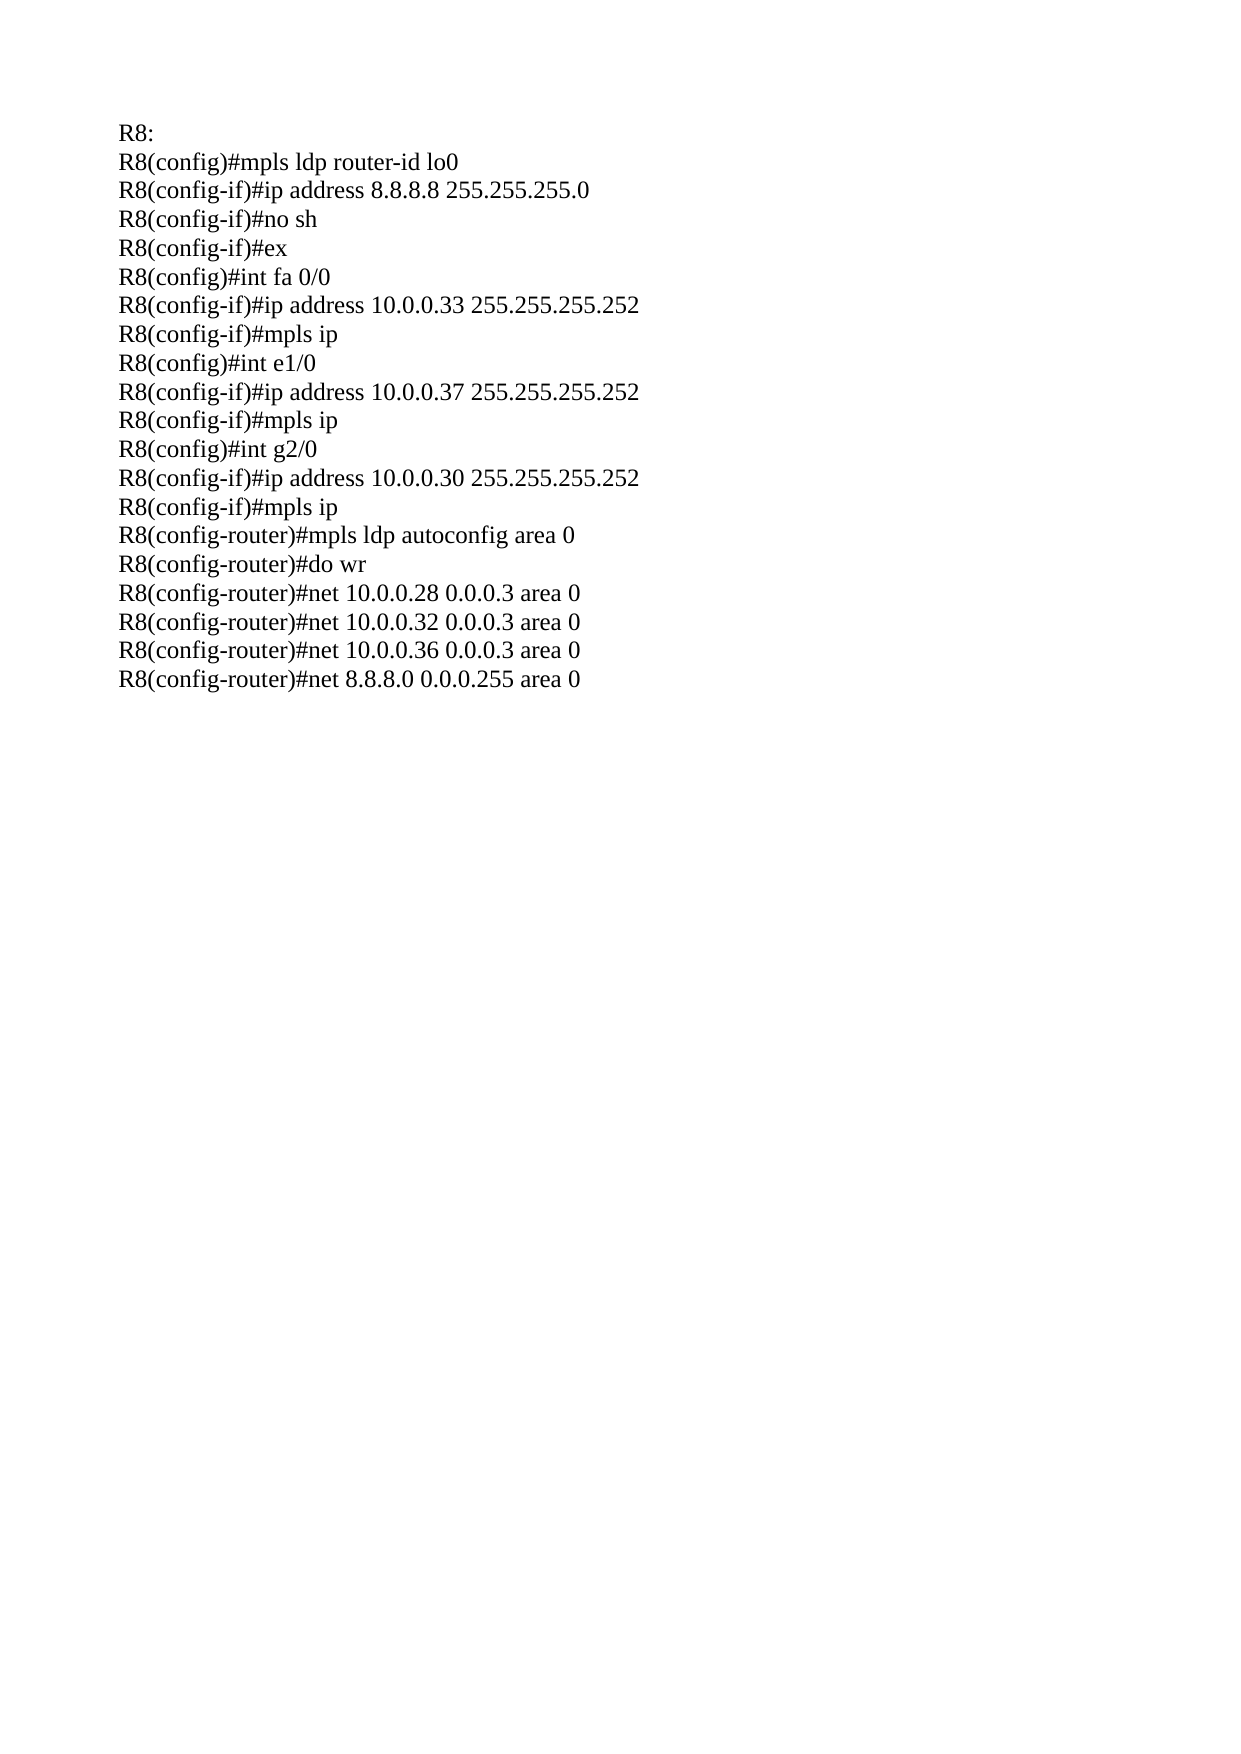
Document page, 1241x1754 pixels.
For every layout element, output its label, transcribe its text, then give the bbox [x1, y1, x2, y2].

text R8: [118, 118, 1122, 147]
text R8(config)#int e1/0 [118, 348, 1122, 377]
text R8(config-if)#ip address 10.0.0.30 255.255.255.252 [118, 463, 1122, 492]
text R8(config-if)#ip address 8.8.8.8 255.255.255.0 [118, 176, 1122, 204]
text R8(config-router)#net 10.0.0.32 0.0.0.3 area 0 [118, 607, 1122, 636]
text R8(config-if)#ip address 10.0.0.37 255.255.255.252 [118, 377, 1122, 406]
text R8(config)#int g2/0 [118, 434, 1122, 463]
text R8(config-if)#mpls ip [118, 406, 1122, 434]
text R8(config-router)#net 10.0.0.36 0.0.0.3 area 0 [118, 636, 1122, 664]
text R8(config-if)#mpls ip [118, 319, 1122, 348]
text R8(config-router)#net 8.8.8.0 0.0.0.255 area 0 [118, 664, 1122, 693]
text R8(config-if)#ex [118, 233, 1122, 262]
text R8(config)#mpls ldp router-id lo0 [118, 147, 1122, 176]
text R8(config-if)#no sh [118, 204, 1122, 233]
text R8(config-router)#net 10.0.0.28 0.0.0.3 area 0 [118, 578, 1122, 607]
text R8(config-if)#ip address 10.0.0.33 255.255.255.252 [118, 291, 1122, 319]
text R8(config-router)#do wr [118, 549, 1122, 578]
text R8(config-if)#mpls ip [118, 492, 1122, 521]
text R8(config-router)#mpls ldp autoconfig area 0 [118, 521, 1122, 549]
text R8(config)#int fa 0/0 [118, 262, 1122, 291]
